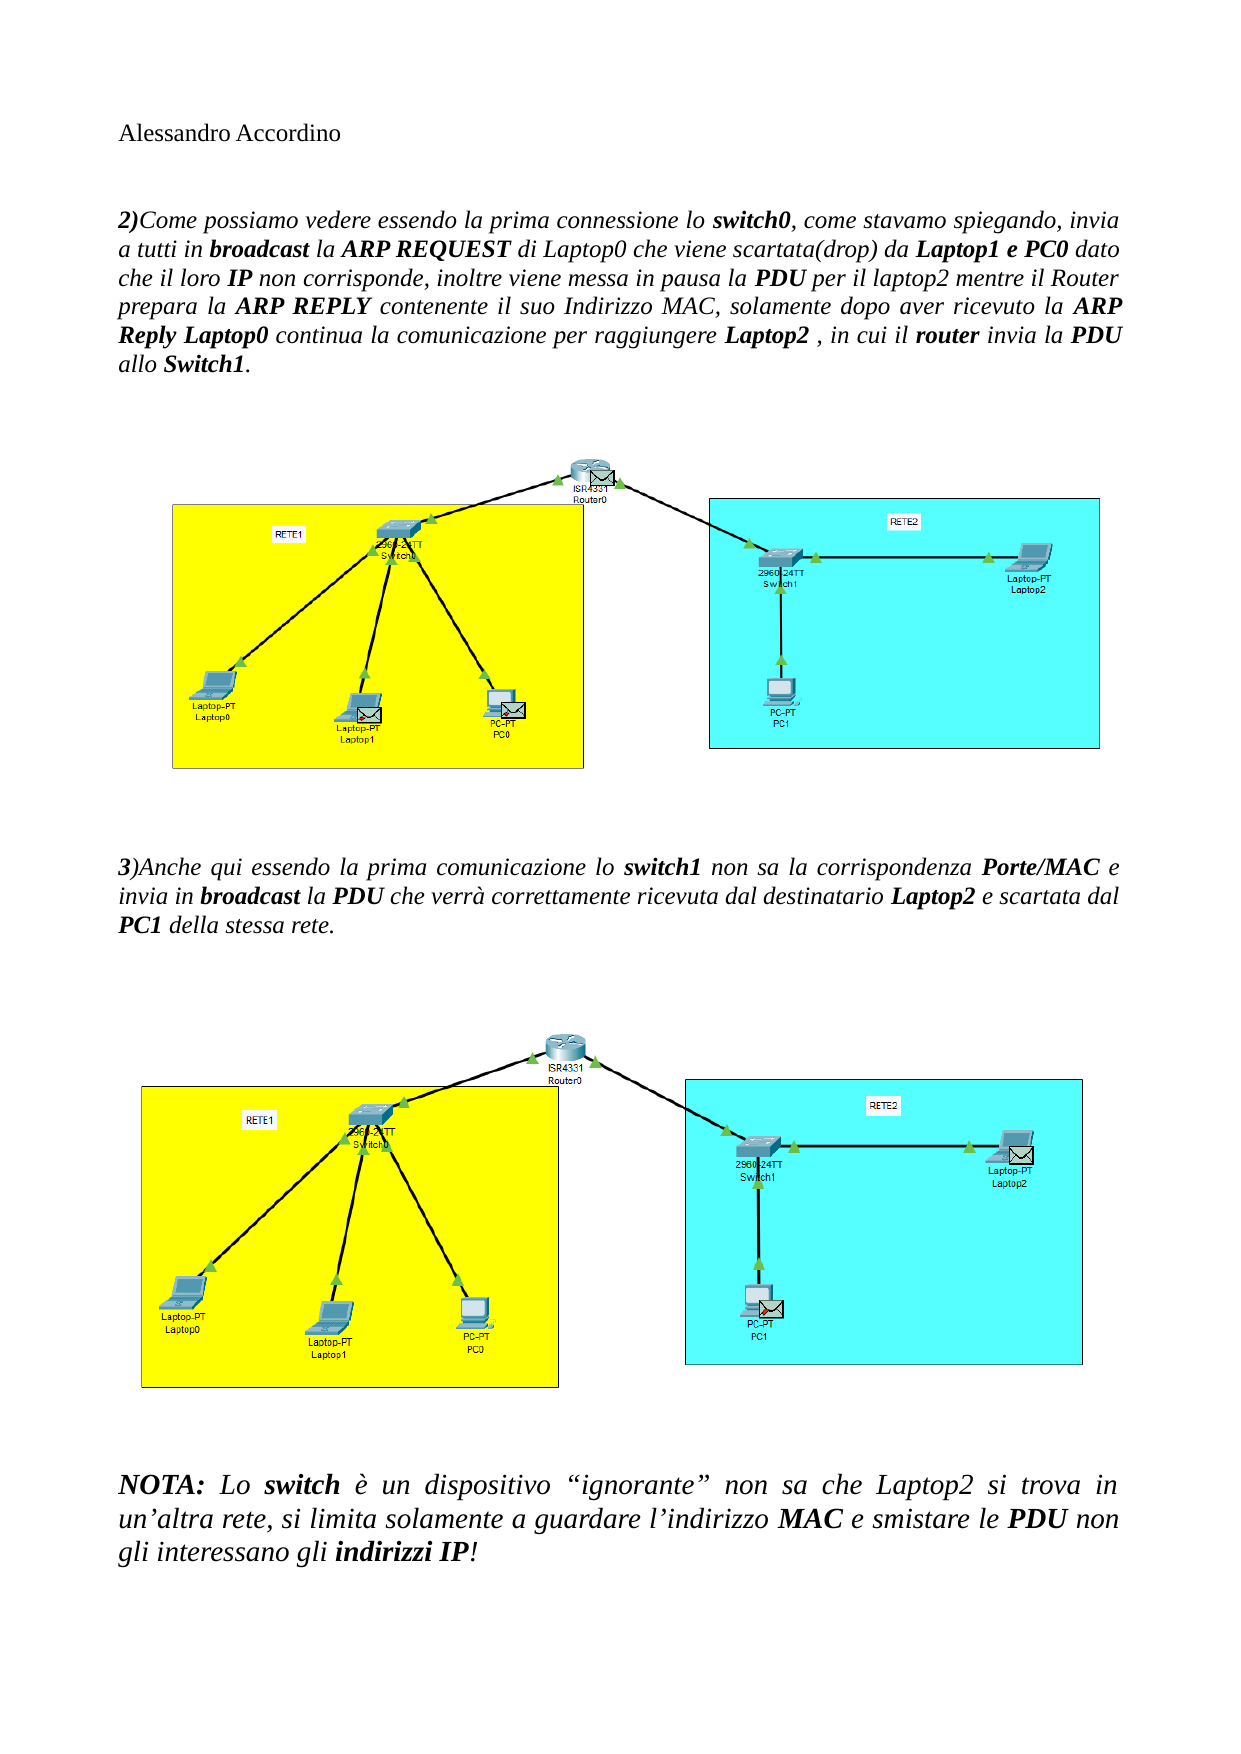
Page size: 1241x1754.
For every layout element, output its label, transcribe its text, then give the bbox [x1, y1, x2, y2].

text 3)Anche qui essendo la prima comunicazione lo switch1 non sa la corrispondenza Porte/MAC e invia in broadcast la PDU che verrà correttamente ricevuta dal destinatario Laptop2 e scartata dal PC1 della stessa rete. [118, 852, 1122, 938]
text 2)Come possiamo vedere essendo la prima connessione lo switch0, come stavamo spiegando, invia a tutti in broadcast la ARP REQUEST di Laptop0 che viene scartata(drop) da Laptop1 e PC0 dato che il loro IP non corrisponde, inoltre viene messa in pausa la PDU per il laptop2 mentre il Router prepara la ARP REPLY contenente il suo Indirizzo MAC, solamente dopo aver ricevuto la ARP Reply Laptop0 continua la comunicazione per raggiungere Laptop2 , in cui il router invia la PDU allo Switch1. [118, 205, 1122, 378]
picture [115, 1007, 1119, 1401]
picture [118, 411, 1123, 824]
text NOTA: Lo switch è un dispositivo “ignorante” non sa che Laptop2 si trova in un’altra rete, si limita solamente a guardare l’indirizzo MAC e smistare le PDU non gli interessano gli indirizzi IP! [118, 1467, 1122, 1568]
